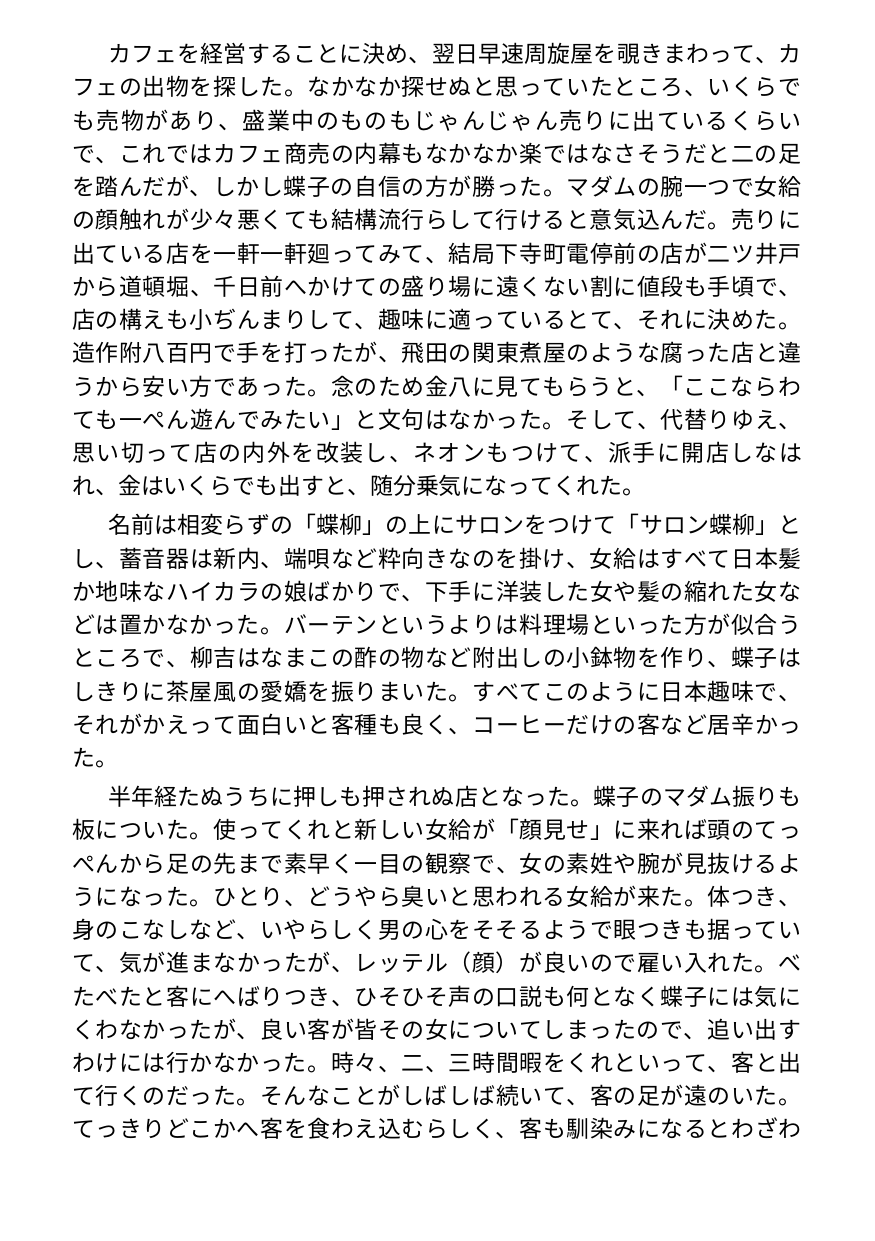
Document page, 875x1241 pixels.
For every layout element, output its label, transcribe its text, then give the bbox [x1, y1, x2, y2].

text 名前は相変らずの「蝶柳」の上にサロンをつけて「サロン蝶柳」とし、蓄音器は新内、端唄など粋向きなのを掛け、女給はすべて日本髪か地味なハイカラの娘ばかりで、下手に洋装した女や髪の縮れた女などは置かなかった。バーテンというよりは料理場といった方が似合うところで、柳吉はなまこの酢の物など附出しの小鉢物を作り、蝶子はしきりに茶屋風の愛嬌を振りまいた。すべてこのように日本趣味で、それがかえって面白いと客種も良く、コーヒーだけの客など居辛かった。 [72, 507, 802, 773]
text カフェを経営することに決め、翌日早速周旋屋を覗きまわって、カフェの出物を探した。なかなか探せぬと思っていたところ、いくらでも売物があり、盛業中のものもじゃんじゃん売りに出ているくらいで、これではカフェ商売の内幕もなかなか楽ではなさそうだと二の足を踏んだが、しかし蝶子の自信の方が勝った。マダムの腕一つで女給の顔触れが少々悪くても結構流行らして行けると意気込んだ。売りに出ている店を一軒一軒廻ってみて、結局下寺町電停前の店が二ツ井戸から道頓堀、千日前へかけての盛り場に遠くない割に値段も手頃で、店の構えも小ぢんまりして、趣味に適っているとて、それに決めた。造作附八百円で手を打ったが、飛田の関東煮屋のような腐った店と違うから安い方であった。念のため金八に見てもらうと、「ここならわても一ぺん遊んでみたい」と文句はなかった。そして、代替りゆえ、思い切って店の内外を改装し、ネオンもつけて、派手に開店しなはれ、金はいくらでも出すと、随分乗気になってくれた。 [72, 36, 802, 501]
text 半年経たぬうちに押しも押されぬ店となった。蝶子のマダム振りも板についた。使ってくれと新しい女給が「顔見せ」に来れば頭のてっぺんから足の先まで素早く一目の観察で、女の素姓や腕が見抜けるようになった。ひとり、どうやら臭いと思われる女給が来た。体つき、身のこなしなど、いやらしく男の心をそそるようで眼つきも据っていて、気が進まなかったが、レッテル（顔）が良いので雇い入れた。べたべたと客にへばりつき、ひそひそ声の口説も何となく蝶子には気にくわなかったが、良い客が皆その女についてしまったので、追い出すわけには行かなかった。時々、二、三時間暇をくれといって、客と出て行くのだった。そんなことがしばしば続いて、客の足が遠のいた。てっきりどこかへ客を食わえ込むらしく、客も馴染みになるとわざわ [72, 779, 802, 1144]
